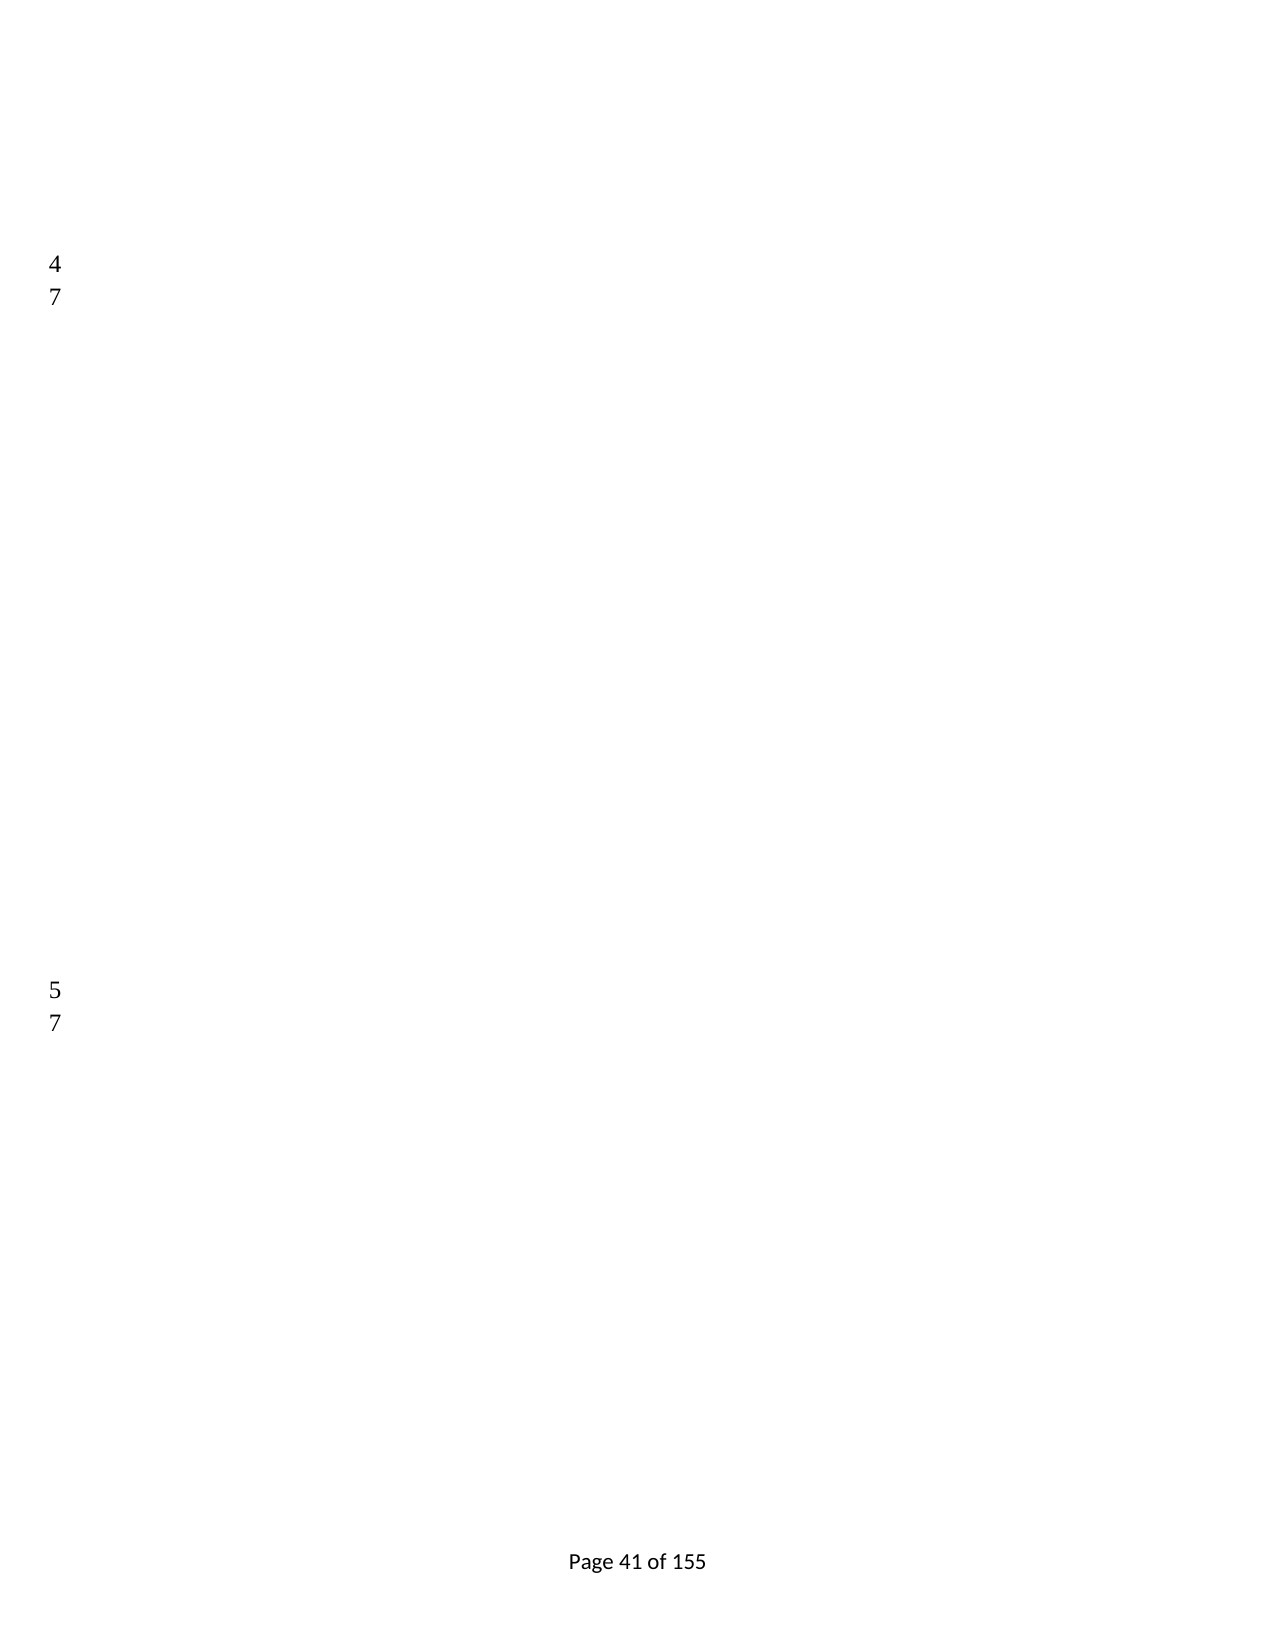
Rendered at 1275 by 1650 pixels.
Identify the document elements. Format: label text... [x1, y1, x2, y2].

table_cell [295, 150, 551, 1499]
table_cell [1066, 150, 1275, 1499]
table_cell 47 57 [38, 150, 294, 1499]
table_cell [809, 150, 1066, 1499]
table_cell [551, 150, 808, 1499]
